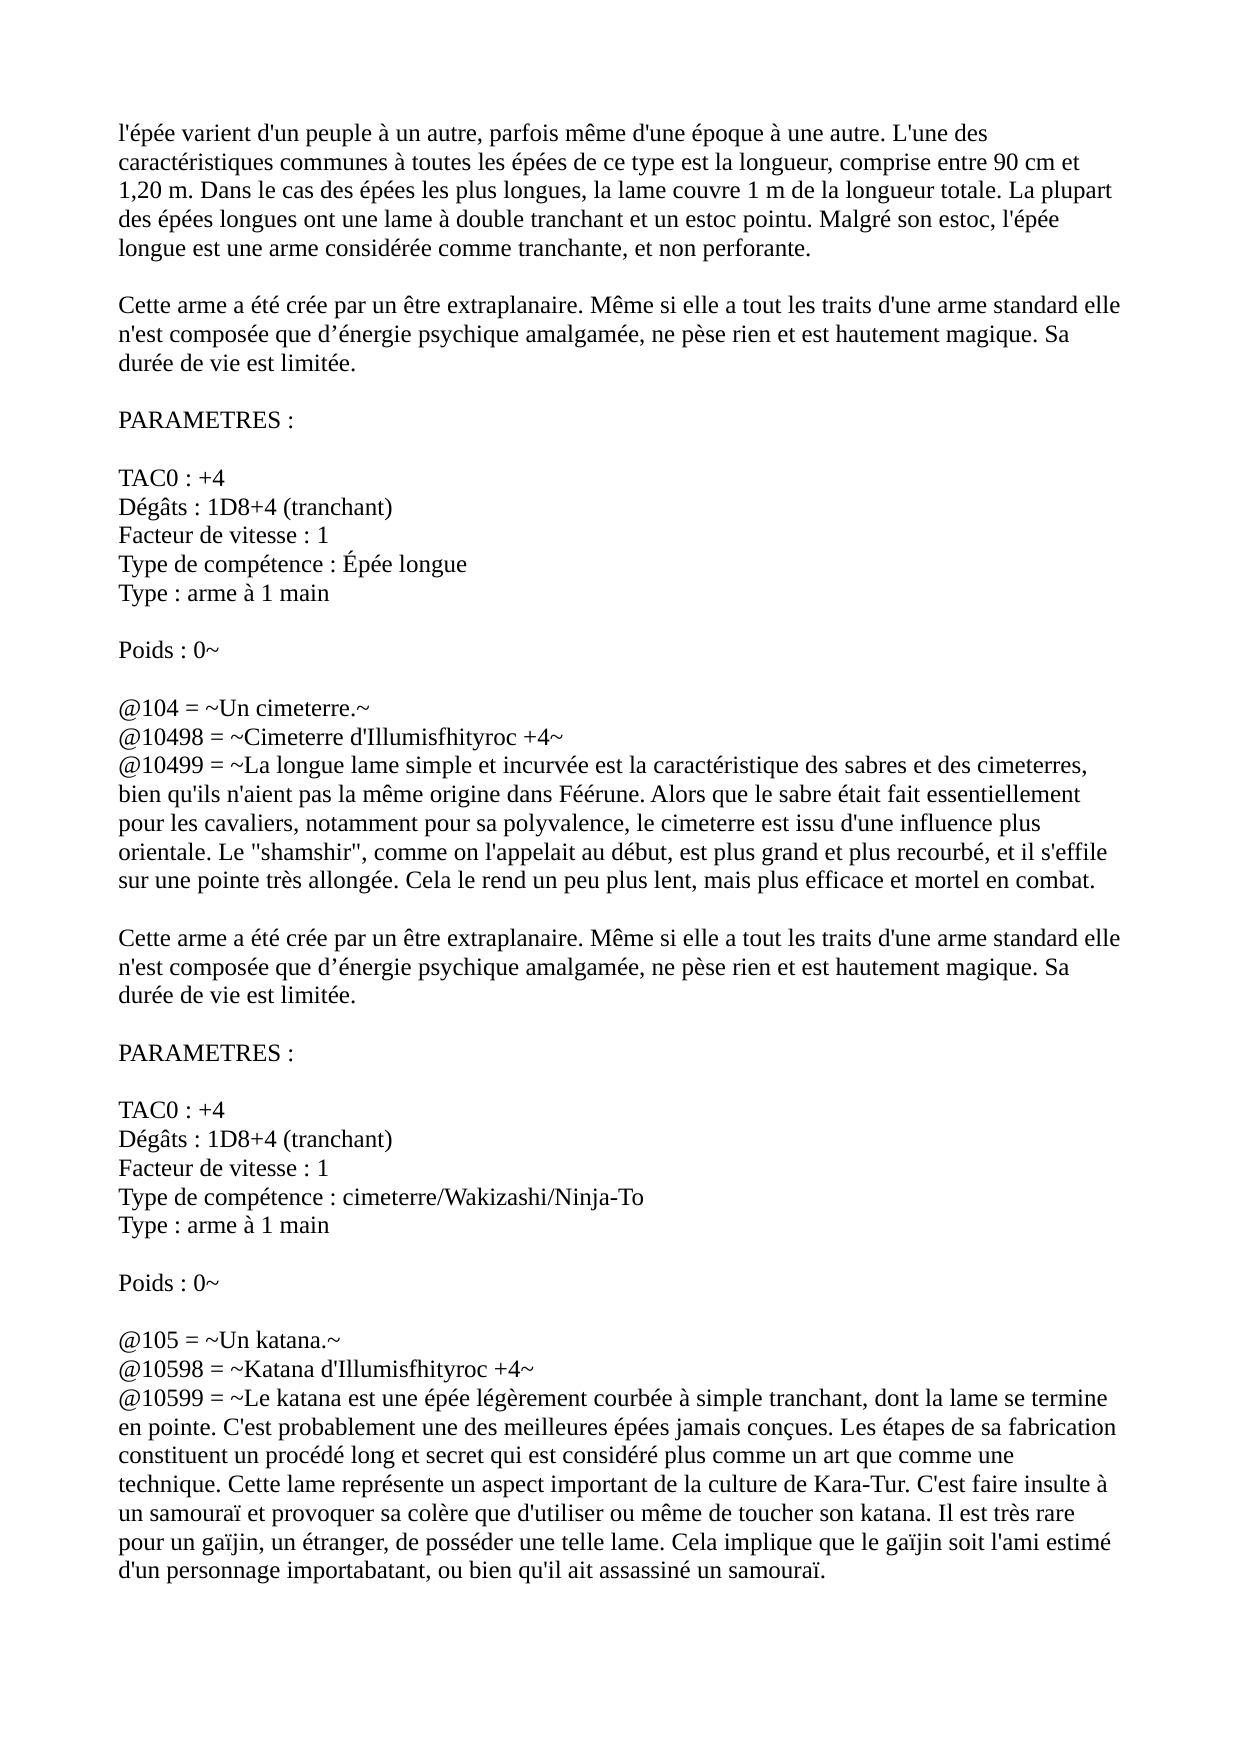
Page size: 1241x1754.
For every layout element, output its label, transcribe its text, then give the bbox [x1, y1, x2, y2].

text Type : arme à 1 main [118, 1211, 1122, 1239]
text @10599 = ~Le katana est une épée légèrement courbée à simple tranchant, dont la lame se termine en pointe. C'est probablement une des meilleures épées jamais conçues. Les étapes de sa fabrication constituent un procédé long et secret qui est considéré plus comme un art que comme une technique. Cette lame représente un aspect important de la culture de Kara-Tur. C'est faire insulte à un samouraï et provoquer sa colère que d'utiliser ou même de toucher son katana. Il est très rare pour un gaïjin, un étranger, de posséder une telle lame. Cela implique que le gaïjin soit l'ami estimé d'un personnage importabatant, ou bien qu'il ait assassiné un samouraï. [118, 1383, 1122, 1584]
text Type de compétence : Épée longue [118, 549, 1122, 578]
text l'épée varient d'un peuple à un autre, parfois même d'une époque à une autre. L'une des caractéristiques communes à toutes les épées de ce type est la longueur, comprise entre 90 cm et 1,20 m. Dans le cas des épées les plus longues, la lame couvre 1 m de la longueur totale. La plupart des épées longues ont une lame à double tranchant et un estoc pointu. Malgré son estoc, l'épée longue est une arme considérée comme tranchante, et non perforante. [118, 118, 1122, 262]
text Type de compétence : cimeterre/Wakizashi/Ninja-To [118, 1182, 1122, 1211]
text Poids : 0~ [118, 1268, 1122, 1297]
text Type : arme à 1 main [118, 578, 1122, 607]
text @10499 = ~La longue lame simple et incurvée est la caractéristique des sabres et des cimeterres, bien qu'ils n'aient pas la même origine dans Féérune. Alors que le sabre était fait essentiellement pour les cavaliers, notamment pour sa polyvalence, le cimeterre est issu d'une influence plus orientale. Le "shamshir", comme on l'appelait au début, est plus grand et plus recourbé, et il s'effile sur une pointe très allongée. Cela le rend un peu plus lent, mais plus efficace et mortel en combat. [118, 751, 1122, 894]
text Facteur de vitesse : 1 [118, 521, 1122, 549]
text @10598 = ~Katana d'Illumisfhityroc +4~ [118, 1354, 1122, 1383]
text @105 = ~Un katana.~ [118, 1326, 1122, 1354]
text Cette arme a été crée par un être extraplanaire. Même si elle a tout les traits d'une arme standard elle n'est composée que d’énergie psychique amalgamée, ne pèse rien et est hautement magique. Sa durée de vie est limitée. [118, 923, 1122, 1009]
text Poids : 0~ [118, 636, 1122, 664]
text PARAMETRES : [118, 406, 1122, 434]
text TAC0 : +4 [118, 463, 1122, 492]
text Dégâts : 1D8+4 (tranchant) [118, 1124, 1122, 1153]
text Facteur de vitesse : 1 [118, 1153, 1122, 1182]
text TAC0 : +4 [118, 1096, 1122, 1124]
text @10498 = ~Cimeterre d'Illumisfhityroc +4~ [118, 722, 1122, 751]
text Cette arme a été crée par un être extraplanaire. Même si elle a tout les traits d'une arme standard elle n'est composée que d’énergie psychique amalgamée, ne pèse rien et est hautement magique. Sa durée de vie est limitée. [118, 291, 1122, 377]
text Dégâts : 1D8+4 (tranchant) [118, 492, 1122, 521]
text @104 = ~Un cimeterre.~ [118, 693, 1122, 722]
text PARAMETRES : [118, 1038, 1122, 1067]
